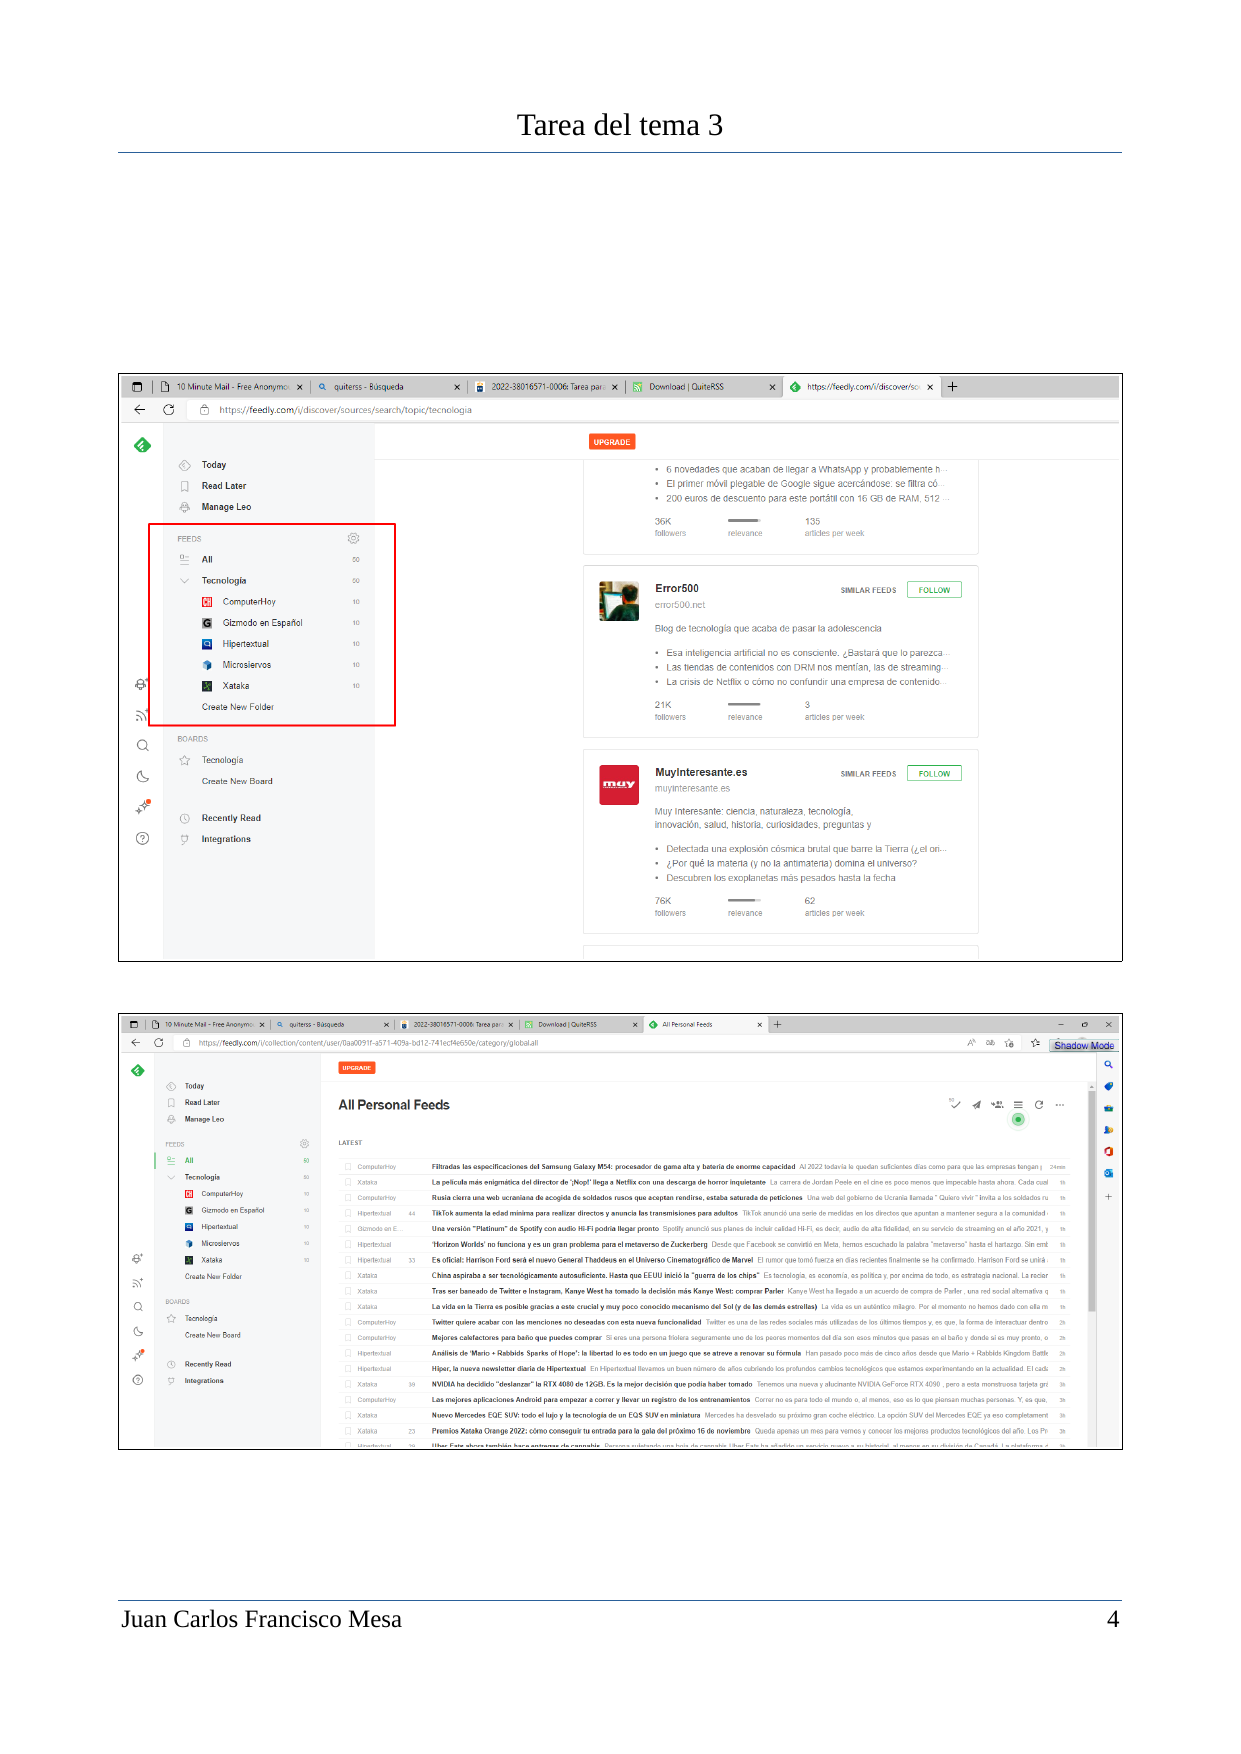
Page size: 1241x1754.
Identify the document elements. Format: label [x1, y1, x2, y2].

picture [121, 376, 1119, 959]
picture [121, 1016, 1119, 1447]
